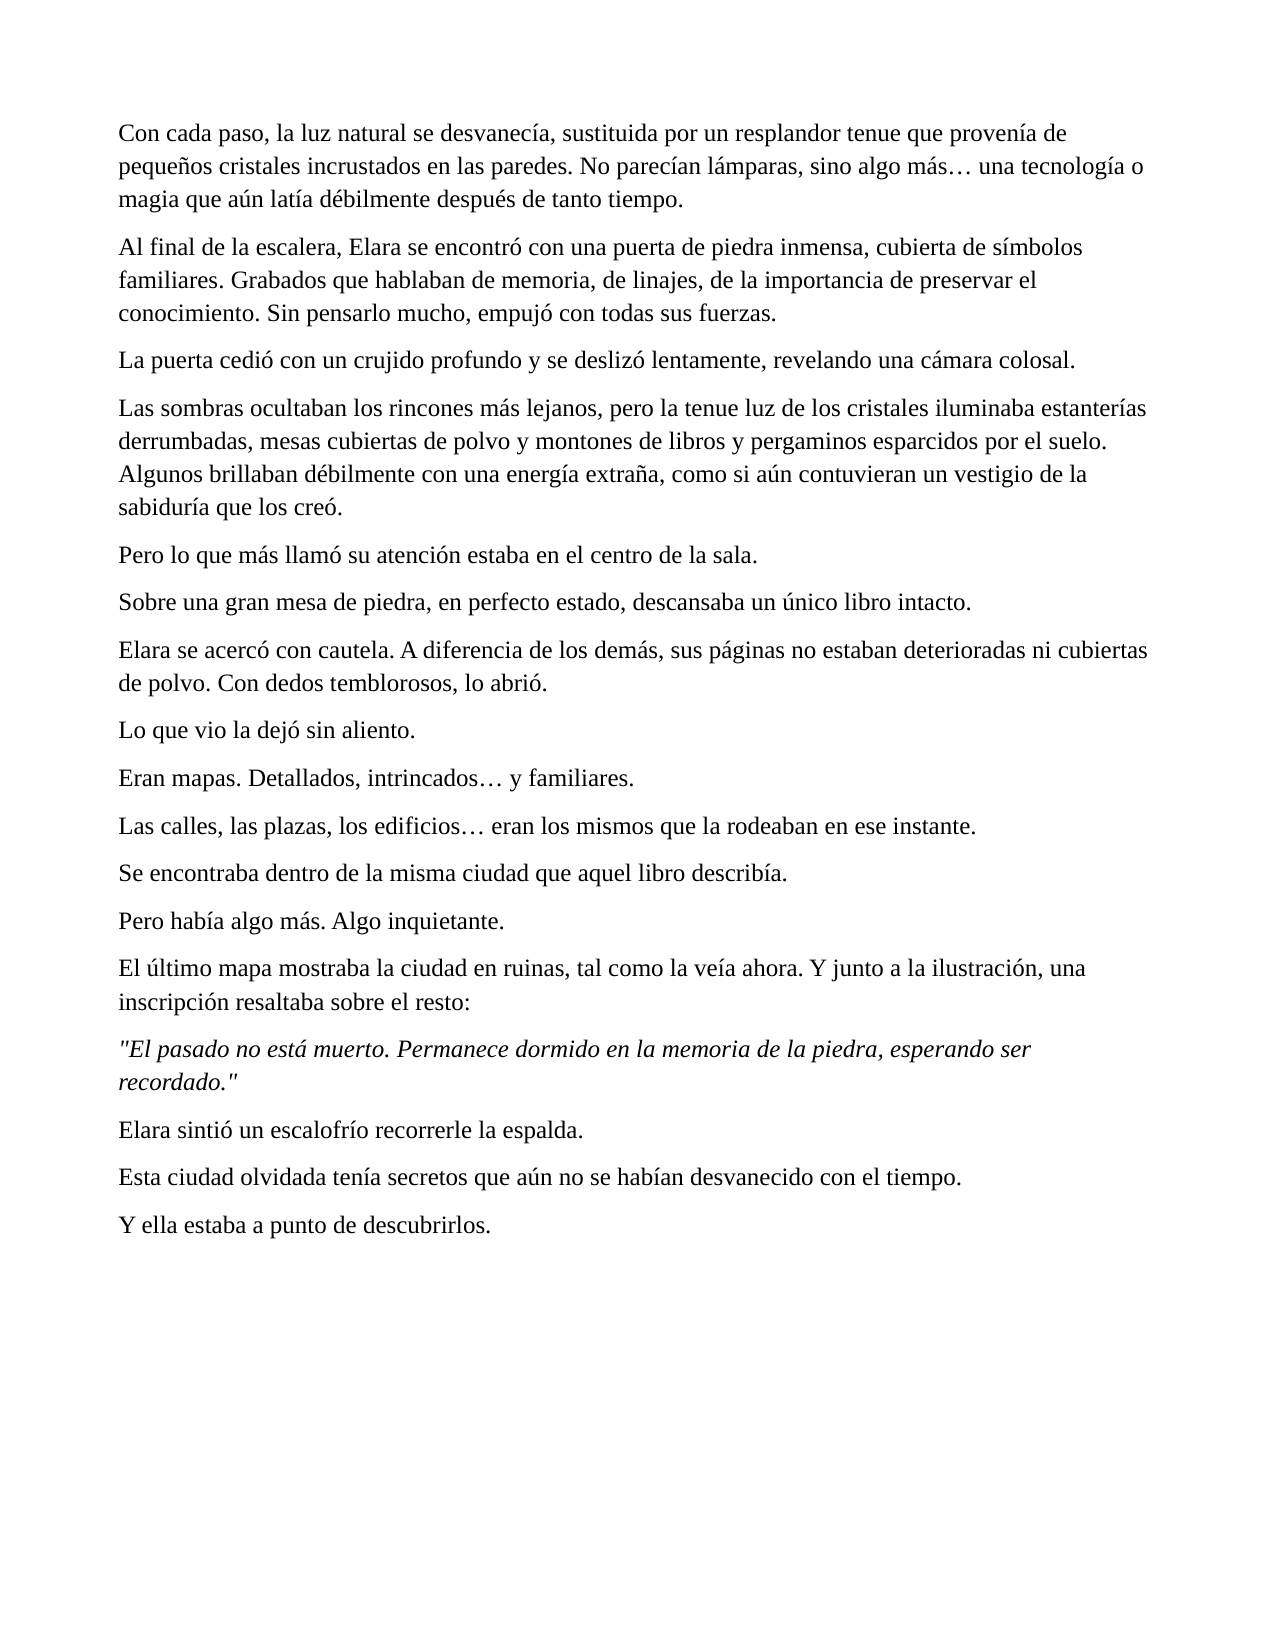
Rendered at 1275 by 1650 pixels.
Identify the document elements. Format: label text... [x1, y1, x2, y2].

text Al final de la escalera, Elara se encontró con una puerta de piedra inmensa, cubierta de símbolos familiares. Grabados que hablaban de memoria, de linajes, de la importancia de preservar el conocimiento. Sin pensarlo mucho, empujó con todas sus fuerzas. [118, 232, 1157, 327]
text Las calles, las plazas, los edificios… eran los mismos que la rodeaban en ese instante. [118, 811, 1157, 839]
text Eran mapas. Detallados, intrincados… y familiares. [118, 763, 1157, 792]
text Con cada paso, la luz natural se desvanecía, sustituida por un resplandor tenue que provenía de pequeños cristales incrustados en las paredes. No parecían lámparas, sino algo más… una tecnología o magia que aún latía débilmente después de tanto tiempo. [118, 118, 1157, 213]
text La puerta cedió con un crujido profundo y se deslizó lentamente, revelando una cámara colosal. [118, 345, 1157, 374]
text Se encontraba dentro de la misma ciudad que aquel libro describía. [118, 858, 1157, 887]
text El último mapa mostraba la ciudad en ruinas, tal como la veía ahora. Y junto a la ilustración, una inscripción resaltaba sobre el resto: [118, 953, 1157, 1015]
text "El pasado no está muerto. Permanece dormido en la memoria de la piedra, esperando ser recordado." [118, 1034, 1157, 1096]
text Las sombras ocultaban los rincones más lejanos, pero la tenue luz de los cristales iluminaba estanterías derrumbadas, mesas cubiertas de polvo y montones de libros y pergaminos esparcidos por el suelo. Algunos brillaban débilmente con una energía extraña, como si aún contuvieran un vestigio de la sabiduría que los creó. [118, 393, 1157, 521]
text Esta ciudad olvidada tenía secretos que aún no se habían desvanecido con el tiempo. [118, 1162, 1157, 1191]
text Sobre una gran mesa de piedra, en perfecto estado, descansaba un único libro intacto. [118, 587, 1157, 616]
text Elara sintió un escalofrío recorrerle la espalda. [118, 1115, 1157, 1143]
text Elara se acercó con cautela. A diferencia de los demás, sus páginas no estaban deterioradas ni cubiertas de polvo. Con dedos temblorosos, lo abrió. [118, 635, 1157, 697]
text Lo que vio la dejó sin aliento. [118, 716, 1157, 744]
text Pero había algo más. Algo inquietante. [118, 906, 1157, 935]
text Pero lo que más llamó su atención estaba en el centro de la sala. [118, 540, 1157, 568]
text Y ella estaba a punto de descubrirlos. [118, 1210, 1157, 1239]
